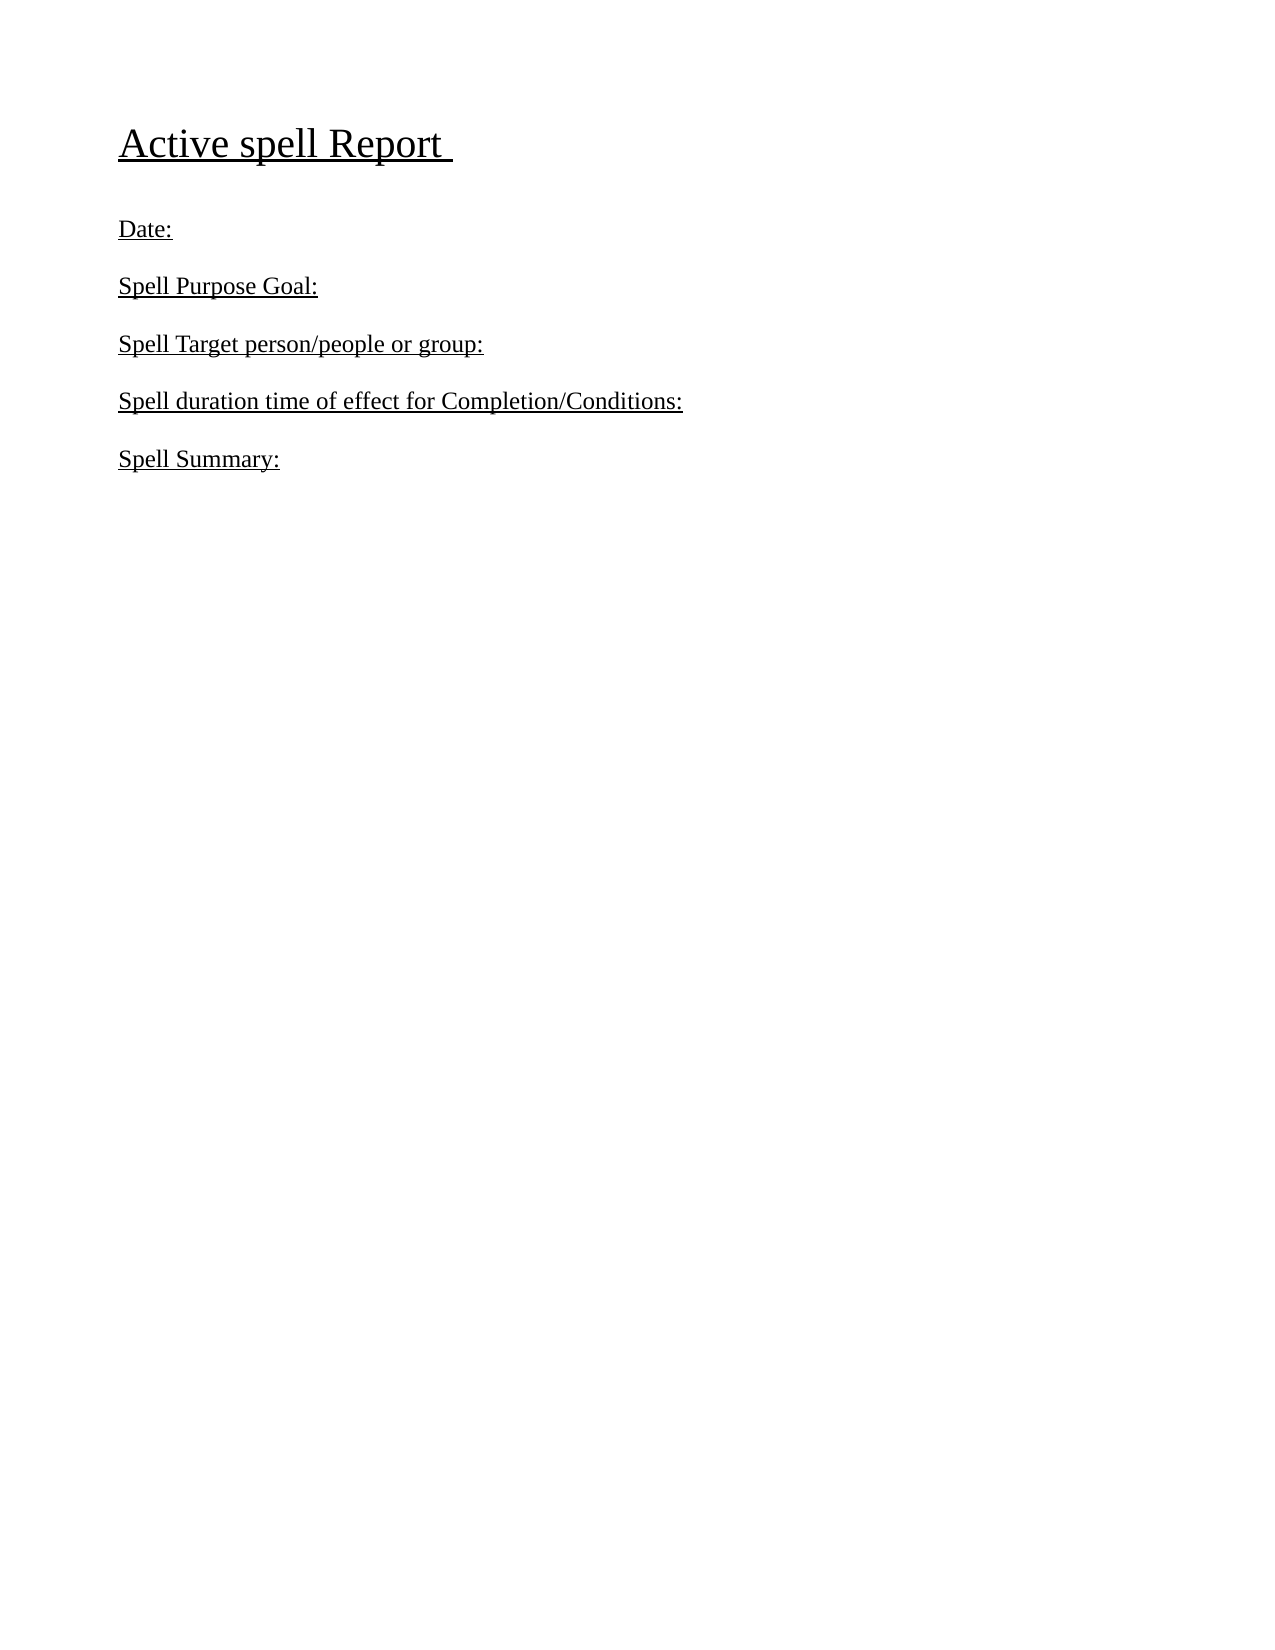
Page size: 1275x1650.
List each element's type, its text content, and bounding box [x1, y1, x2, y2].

text Date: [118, 214, 1157, 243]
text Spell Target person/people or group: [118, 329, 1157, 358]
text Active spell Report [118, 118, 1157, 166]
text Spell duration time of effect for Completion/Conditions: [118, 386, 1157, 415]
text Spell Summary: [118, 444, 1157, 473]
text Spell Purpose Goal: [118, 271, 1157, 300]
